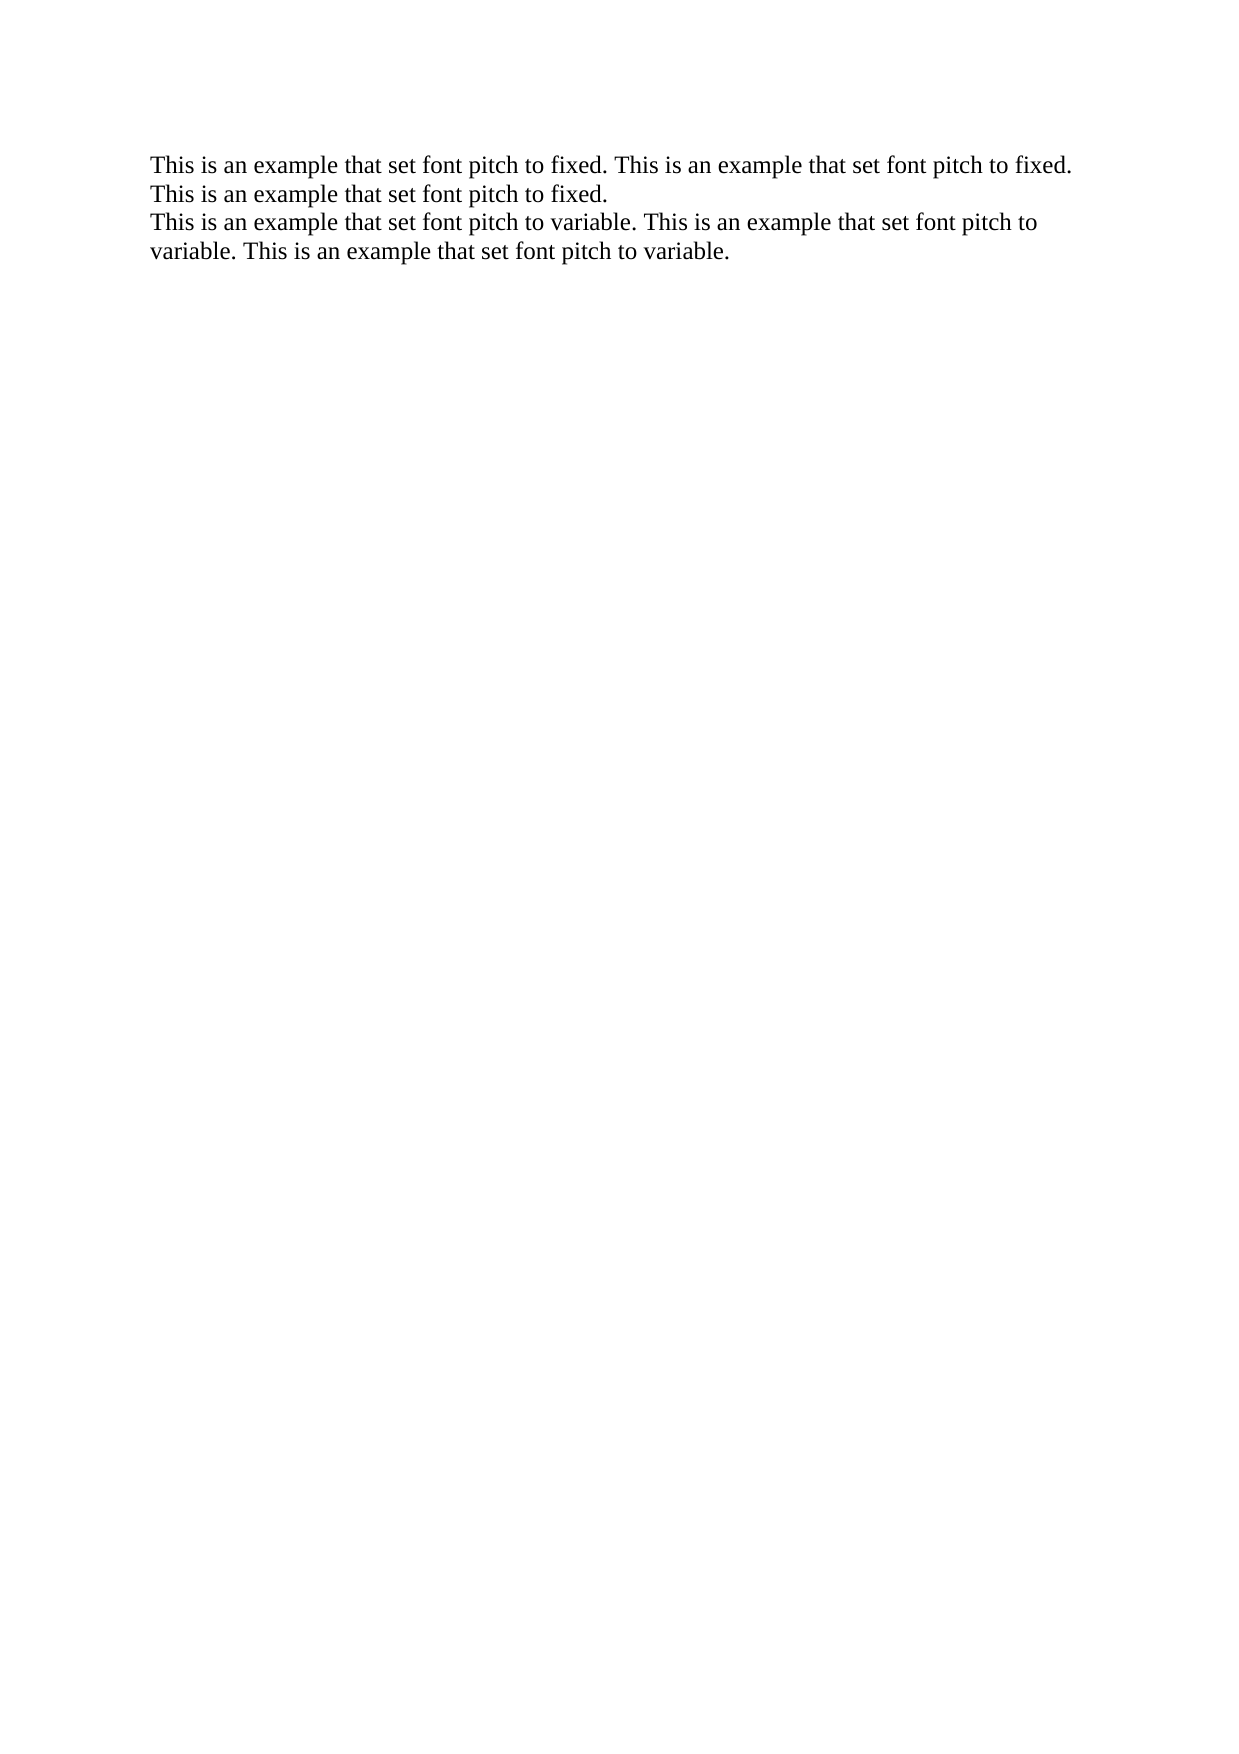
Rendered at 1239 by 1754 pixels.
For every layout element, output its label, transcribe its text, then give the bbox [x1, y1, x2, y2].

text This is an example that set font pitch to variable. This is an example that set font pitch to variable. This is an example that set font pitch to variable. [150, 207, 1089, 265]
text This is an example that set font pitch to fixed. This is an example that set font pitch to fixed. This is an example that set font pitch to fixed. [150, 150, 1089, 207]
